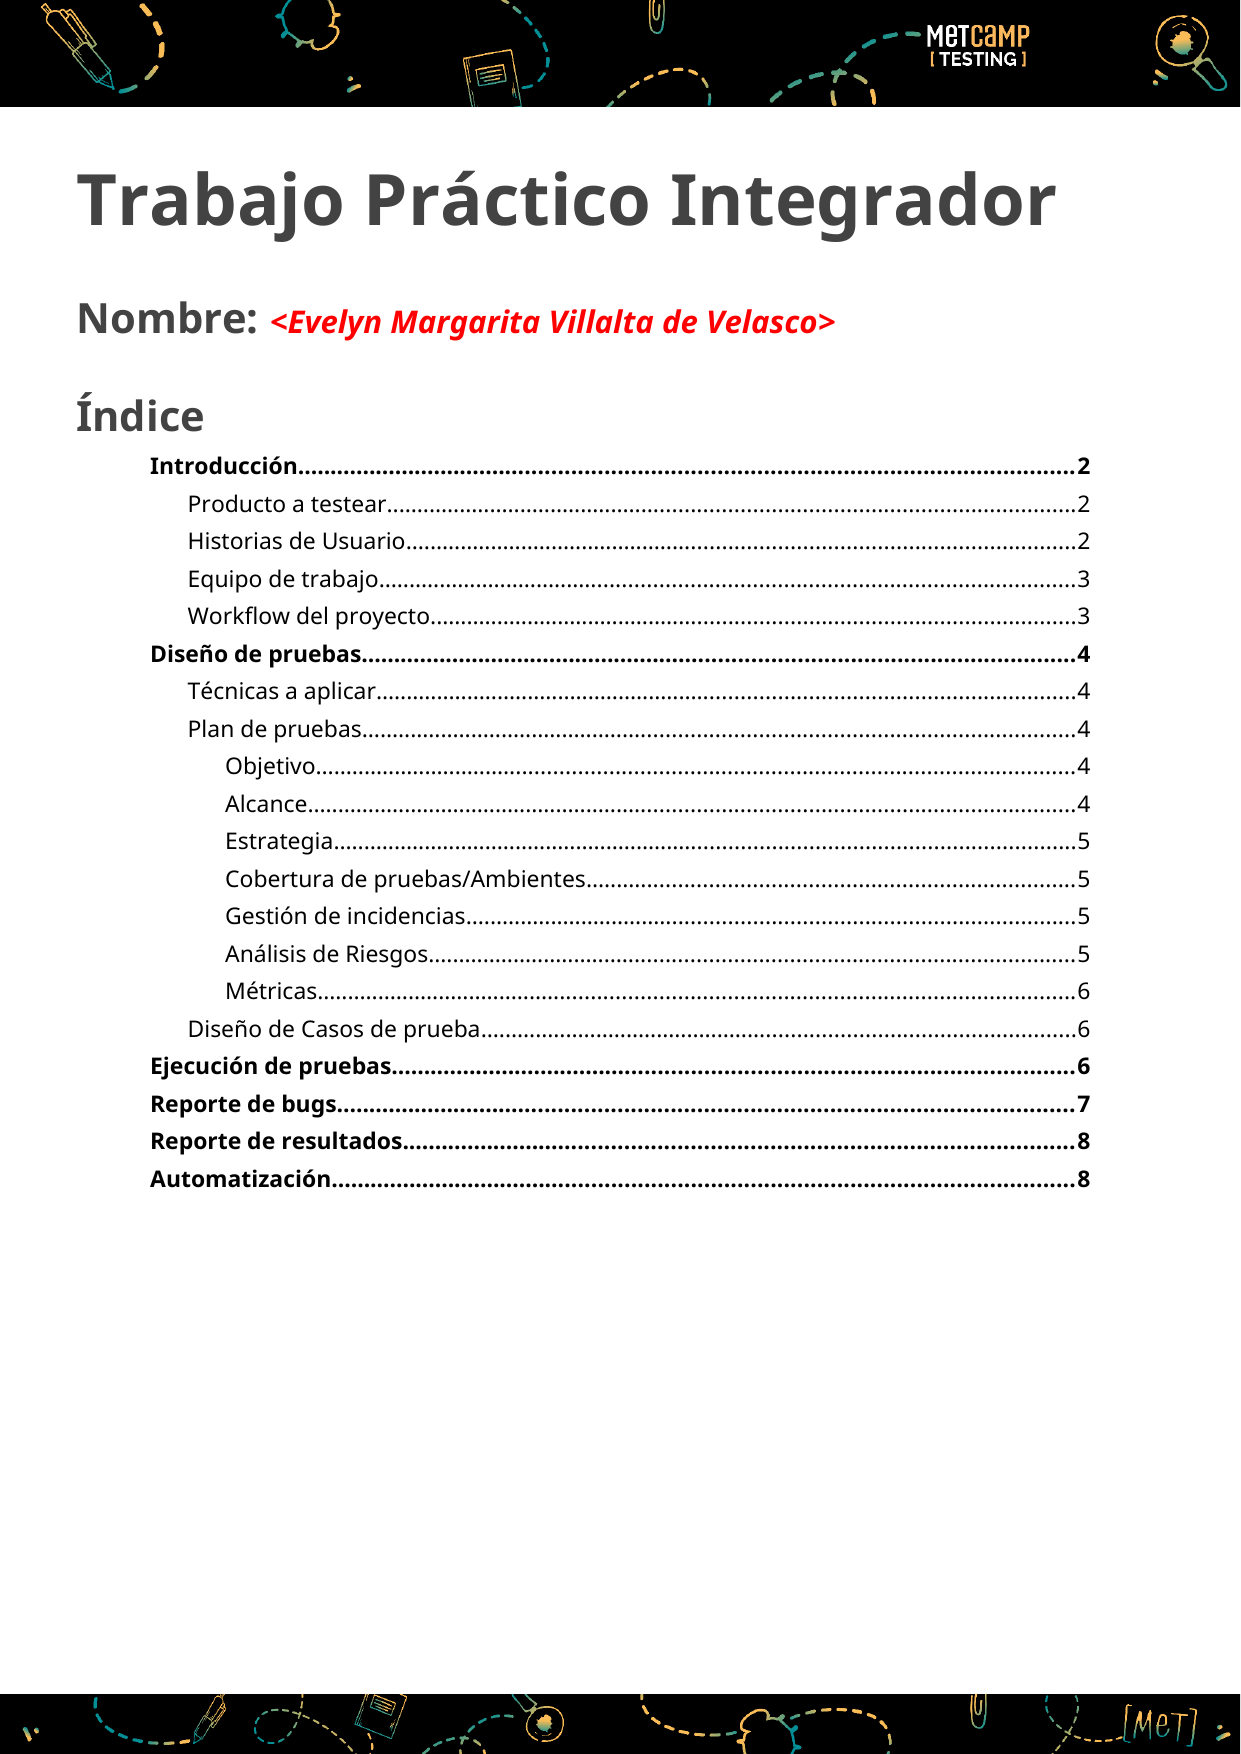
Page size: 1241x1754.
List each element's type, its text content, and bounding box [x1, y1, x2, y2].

title Trabajo Práctico Integrador [76, 150, 1168, 246]
title Índice [76, 387, 1168, 444]
text Diseño de Casos de prueba 6 [187, 1013, 1090, 1044]
text Alcance 4 [225, 788, 1090, 819]
text Introducción 2 [150, 450, 1090, 481]
text Estrategia 5 [225, 825, 1090, 856]
picture [0, 0, 1241, 107]
text Diseño de pruebas 4 [150, 638, 1090, 669]
text Historias de Usuario 2 [187, 525, 1090, 556]
text Reporte de resultados 8 [150, 1125, 1090, 1156]
text Plan de pruebas 4 [187, 713, 1090, 744]
text Técnicas a aplicar 4 [187, 675, 1090, 706]
text Métricas 6 [225, 975, 1090, 1006]
text Automatización 8 [150, 1163, 1090, 1194]
text Workflow del proyecto 3 [187, 600, 1090, 631]
text Reporte de bugs 7 [150, 1088, 1090, 1119]
text Cobertura de pruebas/Ambientes 5 [225, 863, 1090, 894]
text Análisis de Riesgos 5 [225, 938, 1090, 969]
picture [0, 1694, 1241, 1754]
text Producto a testear 2 [187, 488, 1090, 519]
title Nombre: <Evelyn Margarita Villalta de Velasco> [76, 288, 1168, 345]
text Equipo de trabajo 3 [187, 563, 1090, 594]
text Ejecución de pruebas 6 [150, 1050, 1090, 1081]
text Gestión de incidencias 5 [225, 900, 1090, 931]
text Objetivo 4 [225, 750, 1090, 781]
